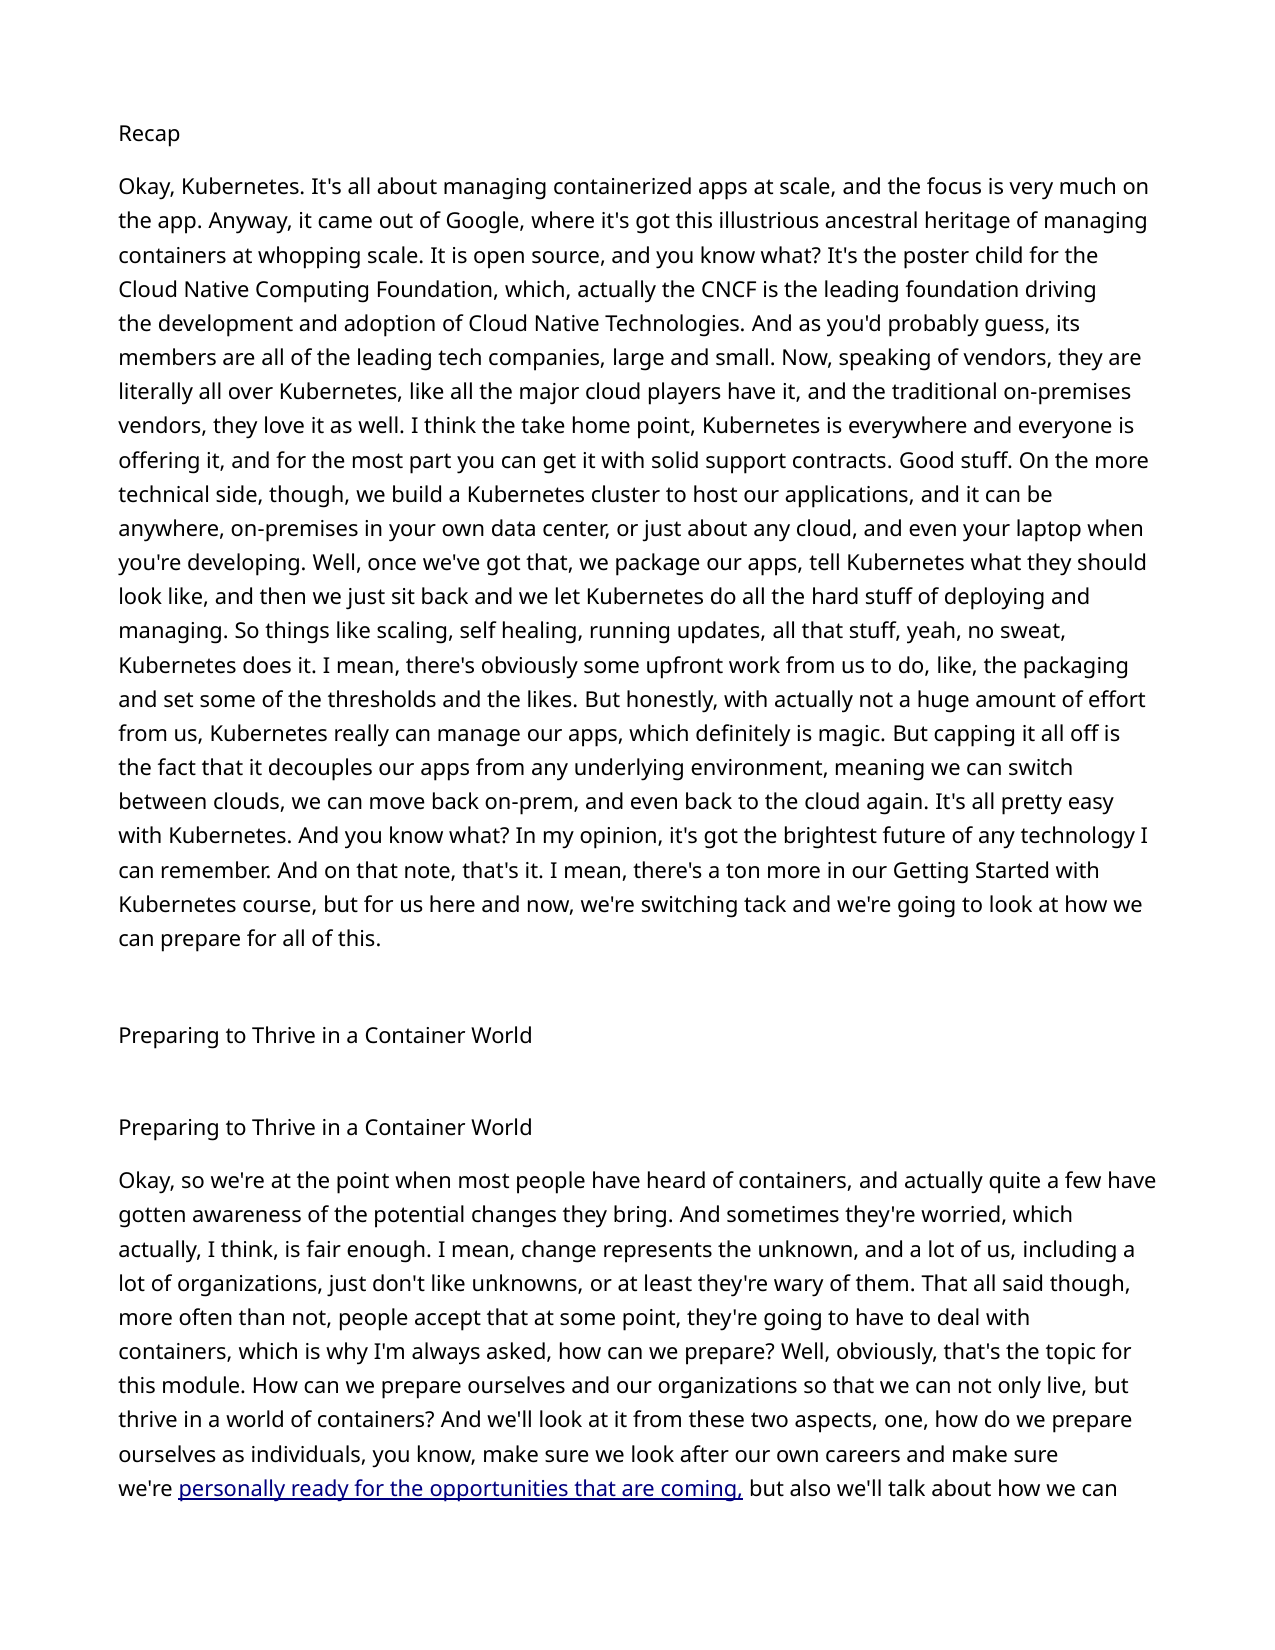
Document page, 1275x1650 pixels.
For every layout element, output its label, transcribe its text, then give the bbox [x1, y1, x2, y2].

text Okay, so we're at the point when most people have heard of containers, and actually quite a few have gotten awareness of the potential changes they bring. And sometimes they're worried, which actually, I think, is fair enough. I mean, change represents the unknown, and a lot of us, including a lot of organizations, just don't like unknowns, or at least they're wary of them. That all said though, more often than not, people accept that at some point, they're going to have to deal with containers, which is why I'm always asked, how can we prepare? Well, obviously, that's the topic for this module. How can we prepare ourselves and our organizations so that we can not only live, but thrive in a world of containers? And we'll look at it from these two aspects, one, how do we prepare ourselves as individuals, you know, make sure we look after our own careers and make sure we're personally ready for the opportunities that are coming, but also we'll talk about how we can [118, 1165, 1157, 1502]
text Okay, Kubernetes. It's all about managing containerized apps at scale, and the focus is very much on the app. Anyway, it came out of Google, where it's got this illustrious ancestral heritage of managing containers at whopping scale. It is open source, and you know what? It's the poster child for the Cloud Native Computing Foundation, which, actually the CNCF is the leading foundation driving the development and adoption of Cloud Native Technologies. And as you'd probably guess, its members are all of the leading tech companies, large and small. Now, speaking of vendors, they are literally all over Kubernetes, like all the major cloud players have it, and the traditional on‑premises vendors, they love it as well. I think the take home point, Kubernetes is everywhere and everyone is offering it, and for the most part you can get it with solid support contracts. Good stuff. On the more technical side, though, we build a Kubernetes cluster to host our applications, and it can be anywhere, on‑premises in your own data center, or just about any cloud, and even your laptop when you're developing. Well, once we've got that, we package our apps, tell Kubernetes what they should look like, and then we just sit back and we let Kubernetes do all the hard stuff of deploying and managing. So things like scaling, self healing, running updates, all that stuff, yeah, no sweat, Kubernetes does it. I mean, there's obviously some upfront work from us to do, like, the packaging and set some of the thresholds and the likes. But honestly, with actually not a huge amount of effort from us, Kubernetes really can manage our apps, which definitely is magic. But capping it all off is the fact that it decouples our apps from any underlying environment, meaning we can switch between clouds, we can move back on‑prem, and even back to the cloud again. It's all pretty easy with Kubernetes. And you know what? In my opinion, it's got the brightest future of any technology I can remember. And on that note, that's it. I mean, there's a ton more in our Getting Started with Kubernetes course, but for us here and now, we're switching tack and we're going to look at how we can prepare for all of this. [118, 171, 1157, 953]
subtitle Preparing to Thrive in a Container World [118, 1020, 1157, 1049]
subtitle Recap [118, 118, 1157, 148]
subtitle Preparing to Thrive in a Container World [118, 1112, 1157, 1142]
